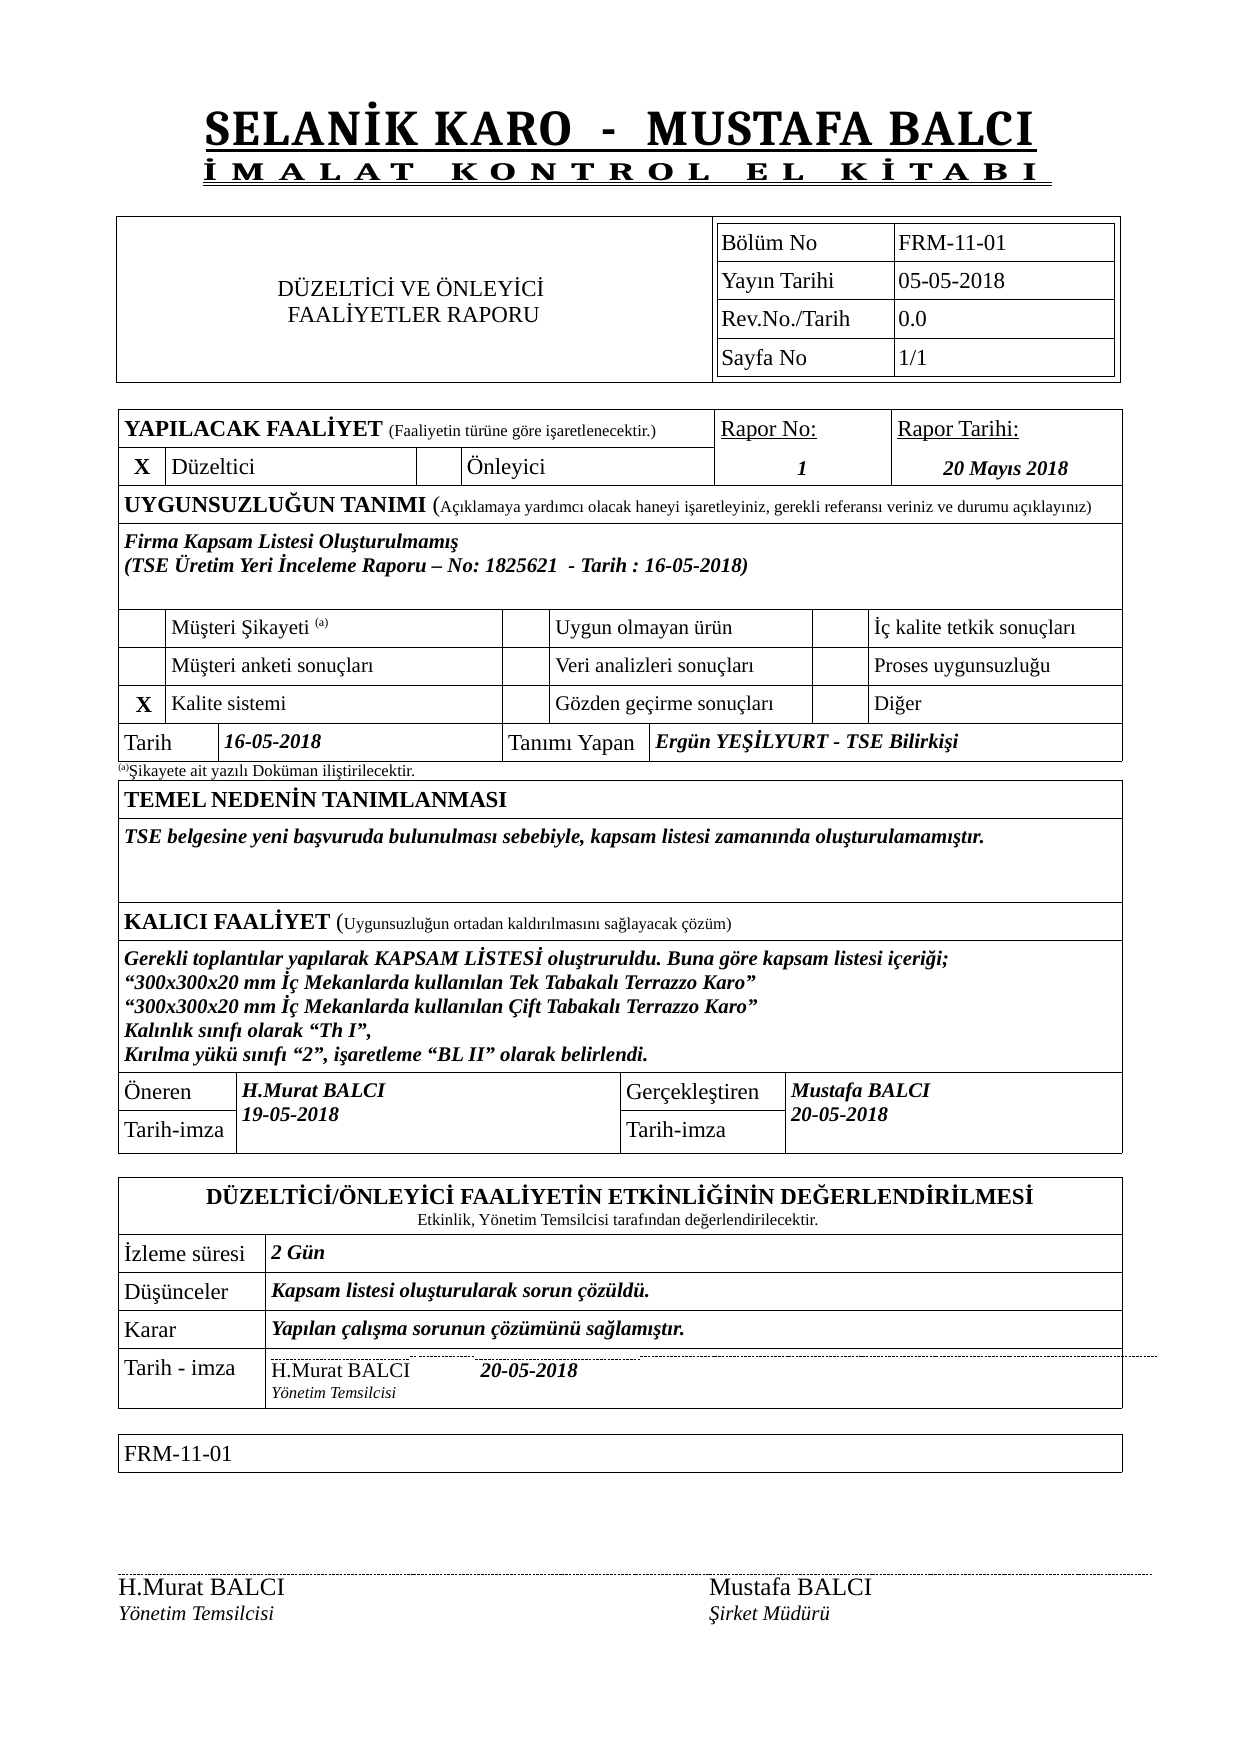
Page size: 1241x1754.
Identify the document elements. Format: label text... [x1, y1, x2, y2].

table_header Rapor No: 1 [715, 410, 891, 485]
table_header [713, 217, 1120, 382]
table_cell İzleme süresi [119, 1235, 265, 1272]
table_cell Gözden geçirme sonuçları [550, 686, 812, 723]
table_header YAPILACAK FAALİYET (Faaliyetin türüne göre işaretlenecektir.) [119, 410, 714, 447]
table_cell Gerekli toplantılar yapılarak KAPSAM LİSTESİ oluştruruldu. Buna göre kapsam listesi içeriği; “300x300x20 mm İç Mekanlarda kullanılan Tek Tabakalı Terrazzo Karo” “300x300x20 mm İç Mekanlarda kullanılan Çift Tabakalı Terrazzo Karo” Kalınlık sınıfı olarak “Th I”, Kırılma yükü sınıfı “2”, işaretleme “BL II” olarak belirlendi. [119, 941, 1122, 1072]
table_cell 2 Gün [266, 1235, 1122, 1272]
table_cell [503, 610, 549, 647]
table_header Tarih [119, 724, 218, 761]
table_cell Yapılan çalışma sorunun çözümünü sağlamıştır. [266, 1311, 1122, 1348]
table_cell 1/1 [895, 339, 1114, 376]
table_cell İç kalite tetkik sonuçları [869, 610, 1122, 647]
table_header Ergün YEŞİLYURT - TSE Bilirkişi [650, 724, 1122, 761]
table_cell H.Murat BALCI 19-05-2018 [237, 1073, 620, 1153]
table_header 16-05-2018 [219, 724, 502, 761]
table_cell Firma Kapsam Listesi Oluşturulmamış (TSE Üretim Yeri İnceleme Raporu – No: 1825621 - Tarih : 16-05-2018) [119, 524, 1122, 609]
table_header Bölüm No [718, 224, 894, 261]
table_cell [503, 686, 549, 723]
table_cell Tarih-imza [119, 1111, 236, 1153]
table_cell Müşteri Şikayeti (a) [166, 610, 502, 647]
table_cell 0.0 [895, 300, 1114, 337]
table_cell [119, 648, 165, 685]
table_cell [503, 648, 549, 685]
table_cell X [119, 686, 165, 723]
table_cell Tarih - imza [119, 1349, 265, 1407]
table_cell Önleyici [462, 448, 714, 485]
table_header Tanımı Yapan [503, 724, 649, 761]
table_cell Proses uygunsuzluğu [869, 648, 1122, 685]
table_cell 05-05-2018 [895, 262, 1114, 299]
table_header Rapor Tarihi: 20 Mayıs 2018 [892, 410, 1122, 485]
table_cell UYGUNSUZLUĞUN TANIMI (Açıklamaya yardımcı olacak haneyi işaretleyiniz, gerekli referansı veriniz ve durumu açıklayınız) [119, 486, 1122, 523]
table_cell Uygun olmayan ürün [550, 610, 812, 647]
table_cell Kapsam listesi oluşturularak sorun çözüldü. [266, 1273, 1122, 1310]
table_cell Veri analizleri sonuçları [550, 648, 812, 685]
table_cell [813, 686, 868, 723]
table_header DÜZELTİCİ VE ÖNLEYİCİ FAALİYETLER RAPORU [117, 217, 712, 382]
table_cell Düşünceler [119, 1273, 265, 1310]
table_cell Gerçekleştiren [621, 1073, 785, 1110]
table_header TEMEL NEDENİN TANIMLANMASI [119, 781, 1122, 818]
table_cell Öneren [119, 1073, 236, 1110]
table_cell TSE belgesine yeni başvuruda bulunulması sebebiyle, kapsam listesi zamanında oluşturulamamıştır. [119, 819, 1122, 902]
table_header DÜZELTİCİ/ÖNLEYİCİ FAALİYETİN ETKİNLİĞİNİN DEĞERLENDİRİLMESİ Etkinlik, Yönetim Temsilcisi tarafından değerlendirilecektir. [119, 1178, 1122, 1234]
table_cell Mustafa BALCI 20-05-2018 [786, 1073, 1122, 1153]
table_cell Karar [119, 1311, 265, 1348]
table_header KALICI FAALİYET (Uygunsuzluğun ortadan kaldırılmasını sağlayacak çözüm) [119, 903, 1122, 940]
table_cell [417, 448, 461, 485]
table_cell Rev.No./Tarih [718, 300, 894, 337]
table_cell Yayın Tarihi [718, 262, 894, 299]
table_cell Sayfa No [718, 339, 894, 376]
table_cell Tarih-imza [621, 1111, 785, 1153]
table_cell [813, 610, 868, 647]
table_header FRM-11-01 [895, 224, 1114, 261]
table_cell [813, 648, 868, 685]
table_header FRM-11-01 [119, 1435, 1122, 1472]
text (a)Şikayete ait yazılı Doküman iliştirilecektir. [118, 762, 1122, 780]
table_cell [119, 610, 165, 647]
table_cell Müşteri anketi sonuçları [166, 648, 502, 685]
table_cell Kalite sistemi [166, 686, 502, 723]
table_cell Diğer [869, 686, 1122, 723]
table_cell Düzeltici [166, 448, 416, 485]
table_cell H.Murat BALCI 20-05-2018 Yönetim Temsilcisi [266, 1349, 1122, 1407]
table_cell X [119, 448, 165, 485]
